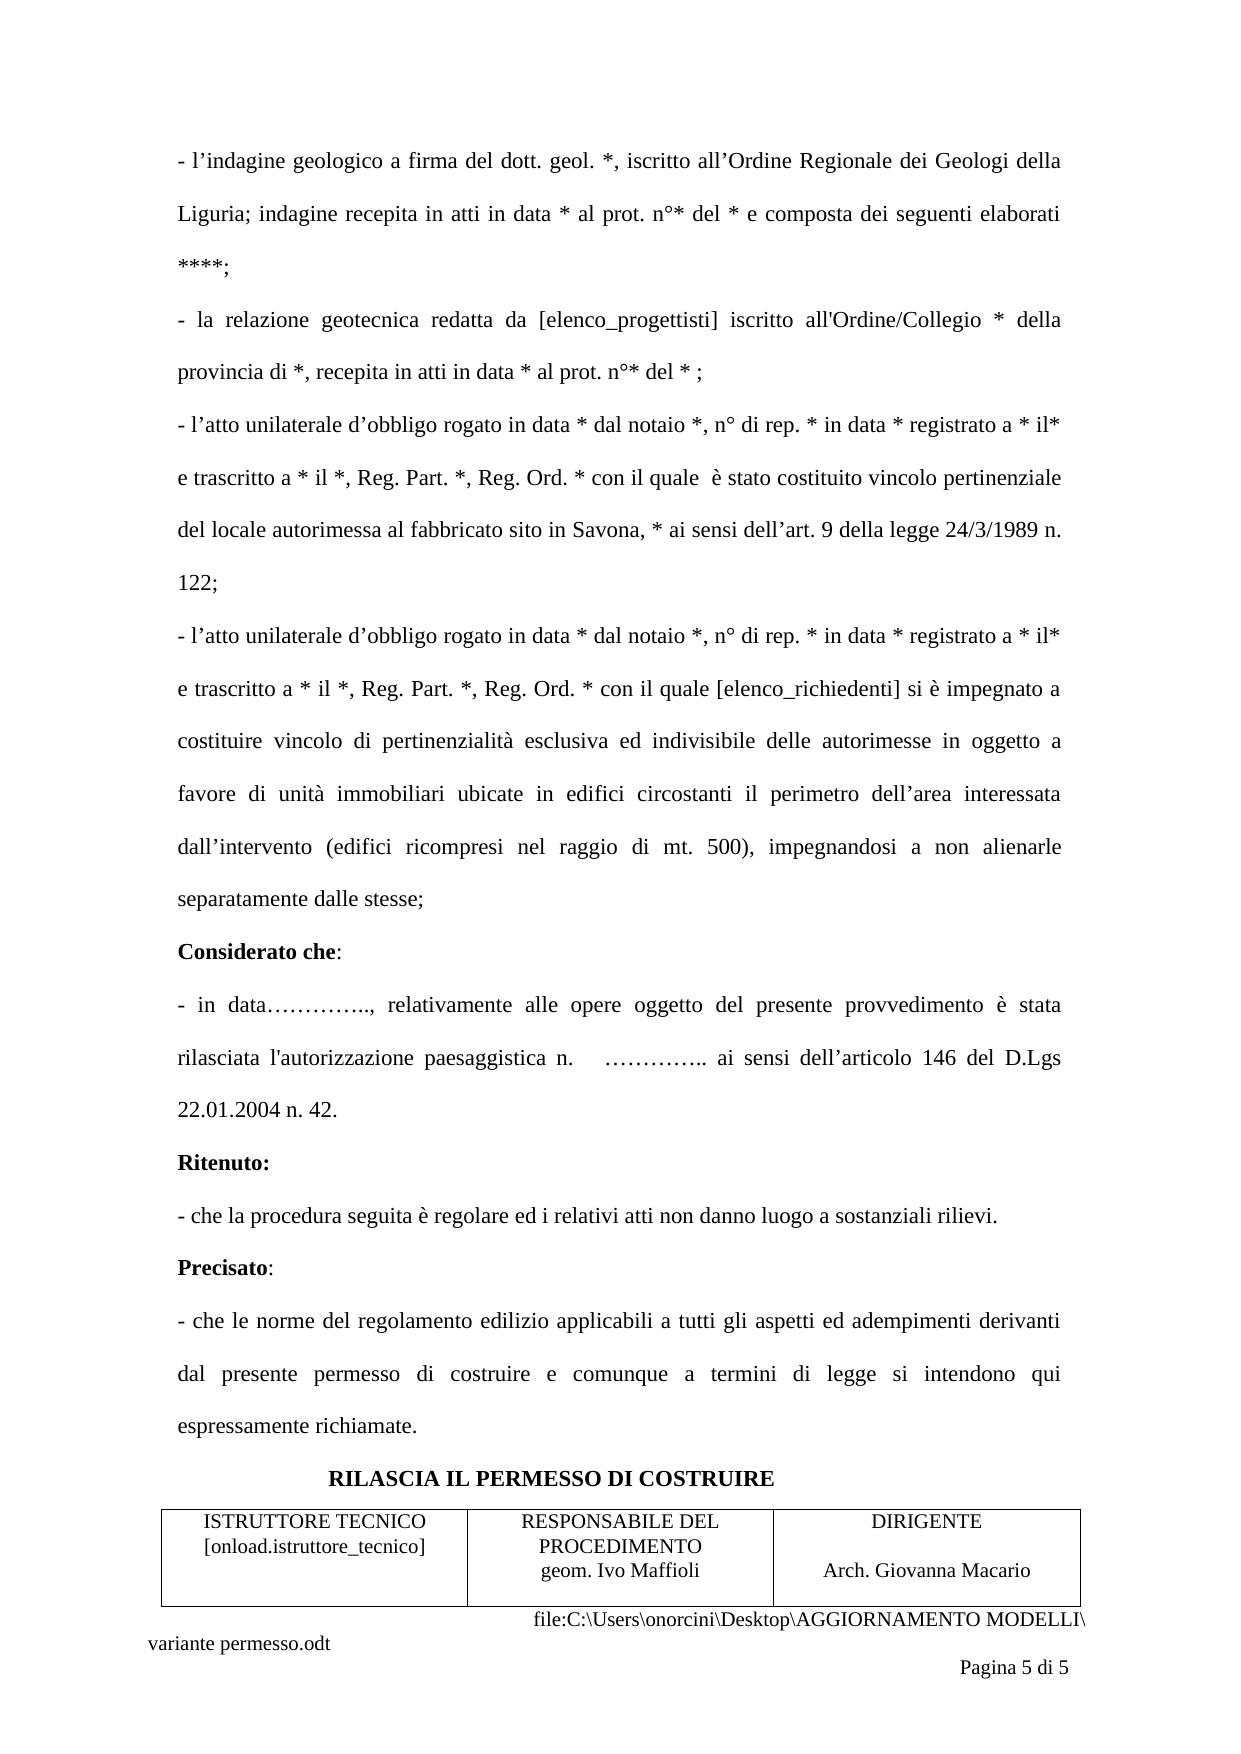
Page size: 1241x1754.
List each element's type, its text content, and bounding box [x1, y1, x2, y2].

text - l’indagine geologico a firma del dott. geol. *, iscritto all’Ordine Regionale dei Geologi della Liguria; indagine recepita in atti in data * al prot. n°* del * e composta dei seguenti elaborati ****; [177, 148, 1063, 279]
text - l’atto unilaterale d’obbligo rogato in data * dal notaio *, n° di rep. * in data * registrato a * il* e trascritto a * il *, Reg. Part. *, Reg. Ord. * con il quale [elenco_richiedenti] si è impegnato a costituire vincolo di pertinenzialità esclusiva ed indivisibile delle autorimesse in oggetto a favore di unità immobiliari ubicate in edifici circostanti il perimetro dell’area interessata dall’intervento (edifici ricompresi nel raggio di mt. 500), impegnandosi a non alienarle separatamente dalle stesse; [177, 622, 1063, 912]
text RILASCIA IL PERMESSO DI COSTRUIRE [177, 1465, 1063, 1492]
text - l’atto unilaterale d’obbligo rogato in data * dal notaio *, n° di rep. * in data * registrato a * il* e trascritto a * il *, Reg. Part. *, Reg. Ord. * con il quale è stato costituito vincolo pertinenziale del locale autorimessa al fabbricato sito in Savona, * ai sensi dell’art. 9 della legge 24/3/1989 n. 122; [177, 411, 1063, 596]
text - che le norme del regolamento edilizio applicabili a tutti gli aspetti ed adempimenti derivanti dal presente permesso di costruire e comunque a termini di legge si intendono qui espressamente richiamate. [177, 1307, 1063, 1439]
text Precisato: [177, 1254, 1063, 1281]
text Ritenuto: [177, 1149, 1063, 1175]
text - in data………….., relativamente alle opere oggetto del presente provvedimento è stata rilasciata l'autorizzazione paesaggistica n. ………….. ai sensi dell’articolo 146 del D.Lgs 22.01.2004 n. 42. [177, 991, 1063, 1123]
text - la relazione geotecnica redatta da [elenco_progettisti] iscritto all'Ordine/Collegio * della provincia di *, recepita in atti in data * al prot. n°* del * ; [177, 306, 1063, 385]
text Considerato che: [177, 938, 1063, 964]
text - che la procedura seguita è regolare ed i relativi atti non danno luogo a sostanziali rilievi. [177, 1202, 1063, 1228]
